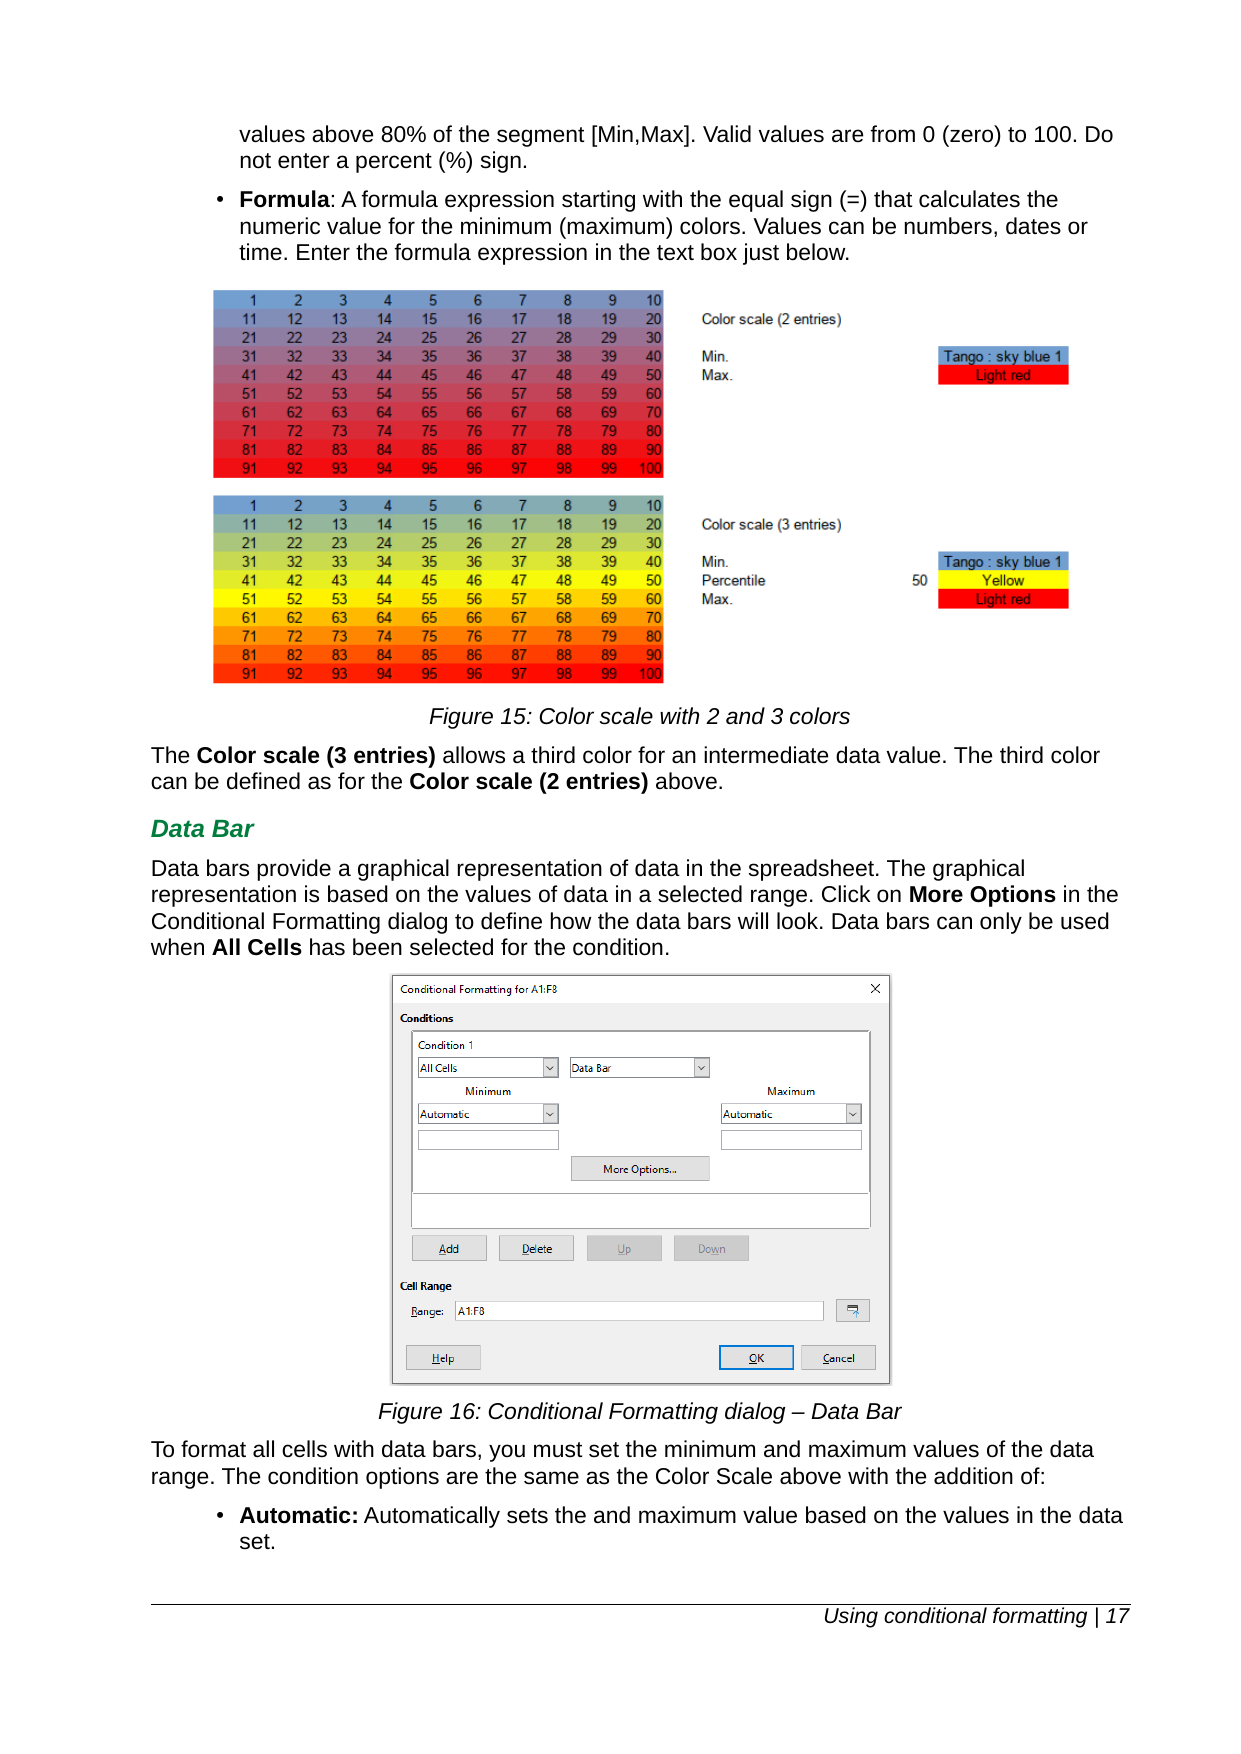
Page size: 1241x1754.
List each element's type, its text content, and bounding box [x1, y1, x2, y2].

text Figure 16: Conditional Formatting dialog – Data Bar [378, 1398, 904, 1424]
list The Color scale (3 entries) allows a third color for an intermediate data value. The third color can be defined as for the Color scale (2 entries) above. [151, 742, 1131, 794]
picture [389, 973, 893, 1386]
text Data bars provide a graphical representation of data in the spreadsheet. The graphical representation is based on the values of data in a selected range. Click on More Options in the Conditional Formatting dialog to define how the data bars will look. Data bars can only be used when All Cells has been selected for the condition. [151, 855, 1131, 961]
list Formula: A formula expression starting with the equal sign (=) that calculates the numeric value for the minimum (maximum) colors. Values can be numbers, dates or time. Enter the formula expression in the text box just below. [224, 186, 1131, 265]
picture [197, 277, 1084, 691]
list To format all cells with data bars, you must set the minimum and maximum values of the data range. The condition options are the same as the Color Scale above with the addition of: [151, 1436, 1131, 1489]
list Automatic: Automatically sets the and maximum value based on the values in the data set. [224, 1502, 1131, 1554]
list values above 80% of the segment [Min,Max]. Valid values are from 0 (zero) to 100. Do not enter a percent (%) sign. [224, 121, 1131, 174]
subtitle Data Bar [151, 814, 1131, 843]
text Figure 15: Color scale with 2 and 3 colors [198, 703, 1084, 729]
